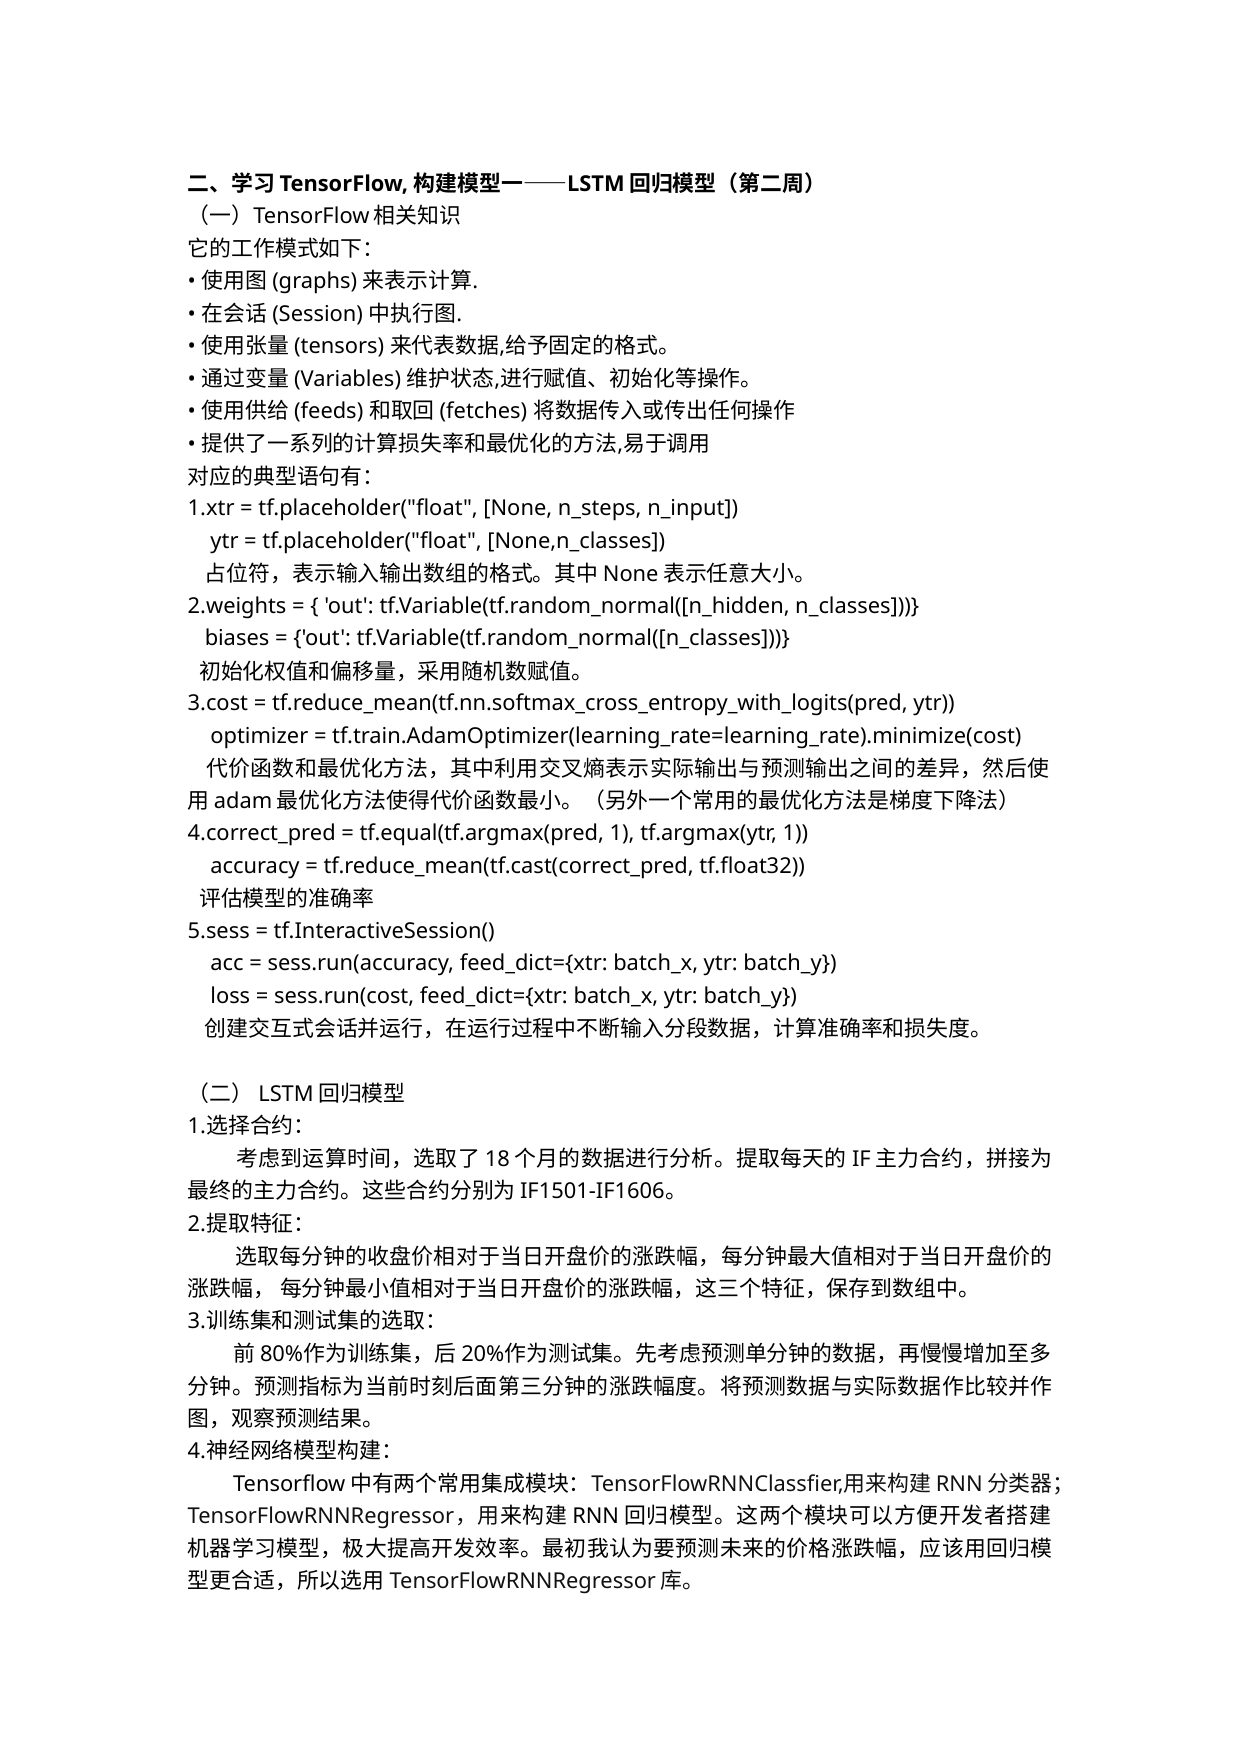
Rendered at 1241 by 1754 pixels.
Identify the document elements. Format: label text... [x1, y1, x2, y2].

text 1.选择合约： [187, 1104, 1053, 1137]
text 考虑到运算时间，选取了18个月的数据进行分析。提取每天的IF主力合约，拼接为最终的主力合约。这些合约分别为IF1501-IF1606。 [187, 1137, 1053, 1202]
text 4.神经网络模型构建： [187, 1429, 1053, 1462]
text • 通过变量 (Variables) 维护状态,进行赋值、初始化等操作。 [187, 357, 1053, 389]
text 评估模型的准确率 [187, 877, 1053, 909]
text optimizer = tf.train.AdamOptimizer(learning_rate=learning_rate).minimize(cost) [187, 714, 1053, 747]
text • 在会话 (Session) 中执行图. [187, 292, 1053, 324]
text 初始化权值和偏移量，采用随机数赋值。 [187, 649, 1053, 682]
text biases = {'out': tf.Variable(tf.random_normal([n_classes]))} [187, 617, 1053, 649]
text 2.提取特征： [187, 1202, 1053, 1234]
text accuracy = tf.reduce_mean(tf.cast(correct_pred, tf.float32)) [187, 844, 1053, 877]
text 代价函数和最优化方法，其中利用交叉熵表示实际输出与预测输出之间的差异，然后使用adam最优化方法使得代价函数最小。（另外一个常用的最优化方法是梯度下降法） [187, 747, 1053, 812]
text 二、学习TensorFlow, 构建模型一——LSTM回归模型（第二周） [187, 162, 1053, 194]
text acc = sess.run(accuracy, feed_dict={xtr: batch_x, ytr: batch_y}) [187, 942, 1053, 974]
text loss = sess.run(cost, feed_dict={xtr: batch_x, ytr: batch_y}) [187, 974, 1053, 1007]
text 3.cost = tf.reduce_mean(tf.nn.softmax_cross_entropy_with_logits(pred, ytr)) [187, 682, 1053, 714]
text 5.sess = tf.InteractiveSession() [187, 909, 1053, 942]
text 3.训练集和测试集的选取： [187, 1299, 1053, 1332]
text 2.weights = { 'out': tf.Variable(tf.random_normal([n_hidden, n_classes]))} [187, 584, 1053, 617]
text 占位符，表示输入输出数组的格式。其中None表示任意大小。 [187, 552, 1053, 584]
text 创建交互式会话并运行，在运行过程中不断输入分段数据，计算准确率和损失度。 [187, 1007, 1053, 1039]
text Tensorflow中有两个常用集成模块：TensorFlowRNNClassfier,用来构建RNN分类器；TensorFlowRNNRegressor，用来构建RNN回归模型。这两个模块可以方便开发者搭建机器学习模型，极大提高开发效率。最初我认为要预测未来的价格涨跌幅，应该用回归模型更合适，所以选用 TensorFlowRNNRegressor库。 [187, 1462, 1053, 1592]
text 前80%作为训练集，后20%作为测试集。先考虑预测单分钟的数据，再慢慢增加至多分钟。预测指标为当前时刻后面第三分钟的涨跌幅度。将预测数据与实际数据作比较并作图，观察预测结果。 [187, 1332, 1053, 1429]
text 它的工作模式如下： [187, 227, 1053, 259]
text • 使用张量 (tensors) 来代表数据,给予固定的格式。 [187, 324, 1053, 357]
text 选取每分钟的收盘价相对于当日开盘价的涨跌幅，每分钟最大值相对于当日开盘价的涨跌幅， 每分钟最小值相对于当日开盘价的涨跌幅，这三个特征，保存到数组中。 [187, 1234, 1053, 1299]
text • 使用供给 (feeds) 和取回 (fetches) 将数据传入或传出任何操作 [187, 389, 1053, 422]
text 对应的典型语句有： [187, 454, 1053, 487]
text 1.xtr = tf.placeholder("float", [None, n_steps, n_input]) [187, 487, 1053, 519]
text （二） LSTM回归模型 [187, 1072, 1053, 1104]
text • 提供了一系列的计算损失率和最优化的方法,易于调用 [187, 422, 1053, 454]
text （一）TensorFlow相关知识 [187, 194, 1053, 227]
text 4.correct_pred = tf.equal(tf.argmax(pred, 1), tf.argmax(ytr, 1)) [187, 812, 1053, 844]
text • 使用图 (graphs) 来表示计算. [187, 259, 1053, 292]
text ytr = tf.placeholder("float", [None,n_classes]) [187, 519, 1053, 552]
